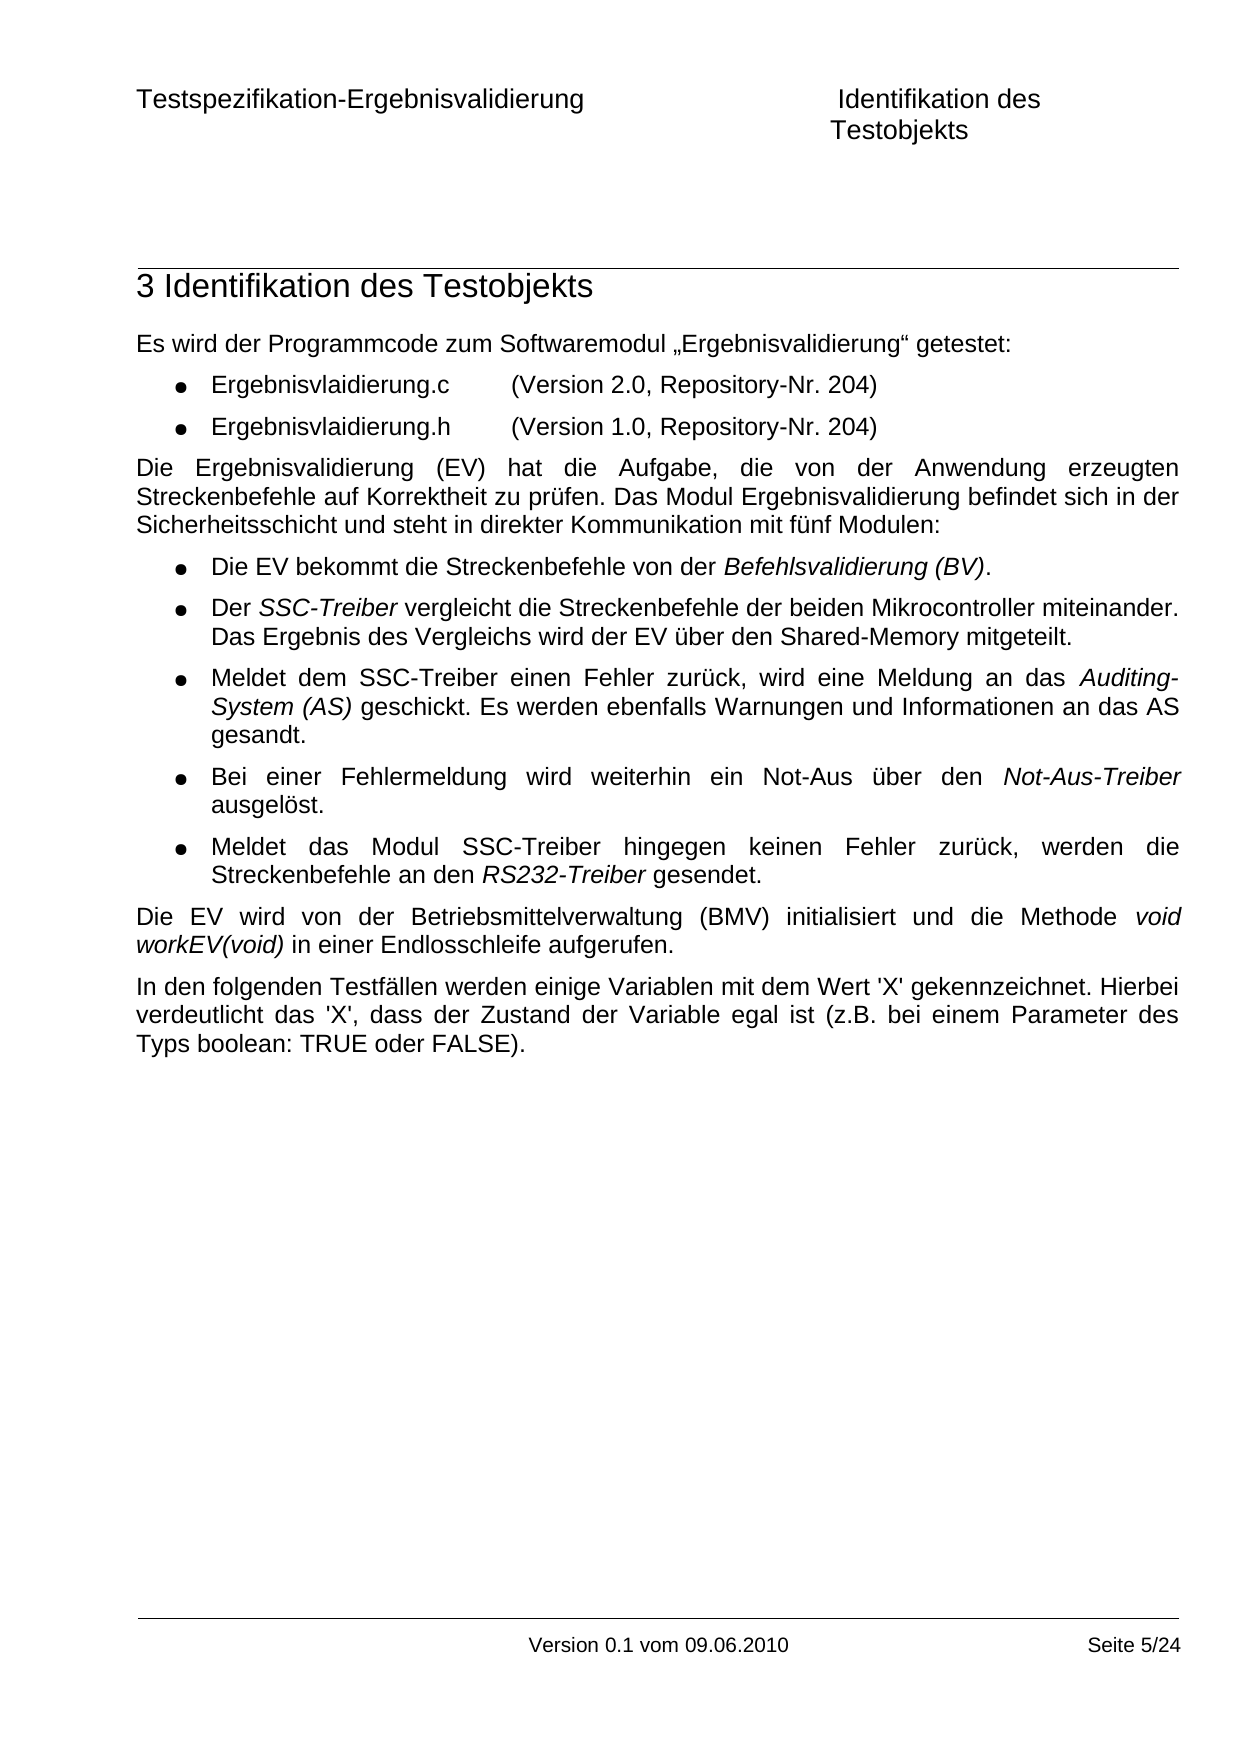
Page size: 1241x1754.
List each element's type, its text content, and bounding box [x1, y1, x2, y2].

subtitle Identifikation des Testobjekts [527, 289, 1181, 304]
list Der SSC-Treiber vergleicht die Streckenbefehle der beiden Mikrocontroller miteinander. Das Ergebnis des Vergleichs wird der EV über den Shared-Memory mitgeteilt. [173, 593, 1181, 651]
list Bei einer Fehlermeldung wird weiterhin ein Not-Aus über den Not-Aus-Treiber ausgelöst. [173, 762, 1181, 819]
list Ergebnisvlaidierung.c (Version 2.0, Repository-Nr. 204) [173, 371, 1181, 399]
text Die Ergebnisvalidierung (EV) hat die Aufgabe, die von der Anwendung erzeugten Streckenbefehle auf Korrektheit zu prüfen. Das Modul Ergebnisvalidierung befindet sich in der Sicherheitsschicht und steht in direkter Kommunikation mit fünf Modulen: [136, 453, 1181, 539]
text Es wird der Programmcode zum Softwaremodul „Ergebnisvalidierung“ getestet: [136, 329, 1181, 358]
subtitle Identifikation des Testobjekts [136, 289, 526, 304]
list Meldet das Modul SSC-Treiber hingegen keinen Fehler zurück, werden die Streckenbefehle an den RS232-Treiber gesendet. [173, 832, 1181, 889]
list Ergebnisvlaidierung.h (Version 1.0, Repository-Nr. 204) [173, 412, 1181, 441]
list Die EV bekommt die Streckenbefehle von der Befehlsvalidierung (BV). [173, 552, 1181, 581]
list Meldet dem SSC-Treiber einen Fehler zurück, wird eine Meldung an das Auditing-System (AS) geschickt. Es werden ebenfalls Warnungen und Informationen an das AS gesandt. [173, 663, 1181, 749]
text Die EV wird von der Betriebsmittelverwaltung (BMV) initialisiert und die Methode void workEV(void) in einer Endlosschleife aufgerufen. [136, 902, 1181, 959]
text In den folgenden Testfällen werden einige Variablen mit dem Wert 'X' gekennzeichnet. Hierbei verdeutlicht das 'X', dass der Zustand der Variable egal ist (z.B. bei einem Parameter des Typs boolean: TRUE oder FALSE). [136, 972, 1181, 1058]
